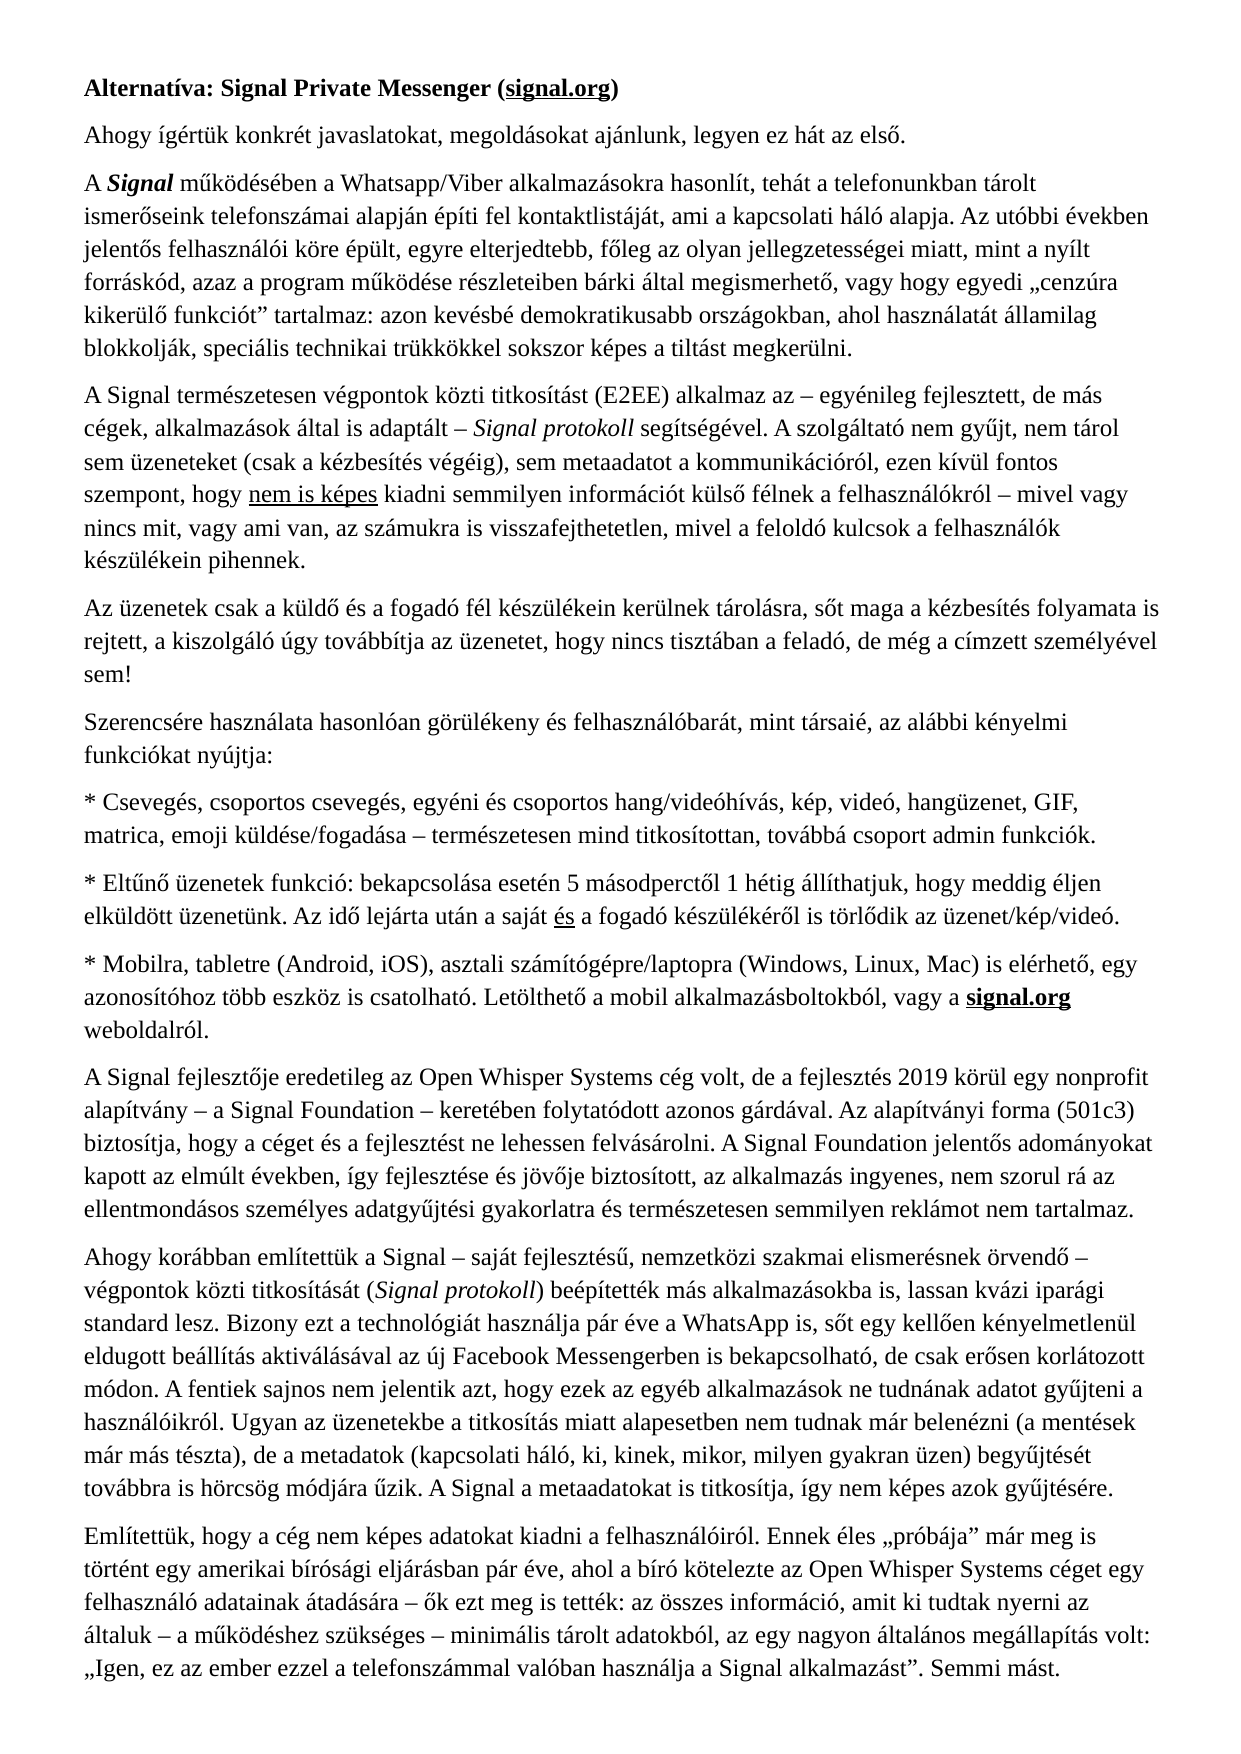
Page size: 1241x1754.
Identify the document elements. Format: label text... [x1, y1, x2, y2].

text Szerencsére használata hasonlóan görülékeny és felhasználóbarát, mint társaié, az alábbi kényelmi funkciókat nyújtja: [84, 707, 1162, 769]
text A Signal természetesen végpontok közti titkosítást (E2EE) alkalmaz az – egyénileg fejlesztett, de más cégek, alkalmazások által is adaptált – Signal protokoll segítségével. A szolgáltató nem gyűjt, nem tárol sem üzeneteket (csak a kézbesítés végéig), sem metaadatot a kommunikációról, ezen kívül fontos szempont, hogy nem is képes kiadni semmilyen információt külső félnek a felhasználókról – mivel vagy nincs mit, vagy ami van, az számukra is visszafejthetetlen, mivel a feloldó kulcsok a felhasználók készülékein pihennek. [84, 381, 1162, 574]
text Alternatíva: Signal Private Messenger (signal.org) [84, 73, 1162, 101]
text * Csevegés, csoportos csevegés, egyéni és csoportos hang/videóhívás, kép, videó, hangüzenet, GIF, matrica, emoji küldése/fogadása – természetesen mind titkosítottan, továbbá csoport admin funkciók. [84, 787, 1162, 849]
text Említettük, hogy a cég nem képes adatokat kiadni a felhasználóiról. Ennek éles „próbája” már meg is történt egy amerikai bírósági eljárásban pár éve, ahol a bíró kötelezte az Open Whisper Systems céget egy felhasználó adatainak átadására – ők ezt meg is tették: az összes információ, amit ki tudtak nyerni az általuk – a működéshez szükséges – minimális tárolt adatokból, az egy nagyon általános megállapítás volt: „Igen, ez az ember ezzel a telefonszámmal valóban használja a Signal alkalmazást”. Semmi mást. [84, 1521, 1162, 1682]
text A Signal működésében a Whatsapp/Viber alkalmazásokra hasonlít, tehát a telefonunkban tárolt ismerőseink telefonszámai alapján építi fel kontaktlistáját, ami a kapcsolati háló alapja. Az utóbbi években jelentős felhasználói köre épült, egyre elterjedtebb, főleg az olyan jellegzetességei miatt, mint a nyílt forráskód, azaz a program működése részleteiben bárki által megismerhető, vagy hogy egyedi „cenzúra kikerülő funkciót” tartalmaz: azon kevésbé demokratikusabb országokban, ahol használatát államilag blokkolják, speciális technikai trükkökkel sokszor képes a tiltást megkerülni. [84, 168, 1162, 362]
text Ahogy korábban említettük a Signal – saját fejlesztésű, nemzetközi szakmai elismerésnek örvendő – végpontok közti titkosítását (Signal protokoll) beépítették más alkalmazásokba is, lassan kvázi iparági standard lesz. Bizony ezt a technológiát használja pár éve a WhatsApp is, sőt egy kellően kényelmetlenül eldugott beállítás aktiválásával az új Facebook Messengerben is bekapcsolható, de csak erősen korlátozott módon. A fentiek sajnos nem jelentik azt, hogy ezek az egyéb alkalmazások ne tudnának adatot gyűjteni a használóikról. Ugyan az üzenetekbe a titkosítás miatt alapesetben nem tudnak már belenézni (a mentések már más tészta), de a metadatok (kapcsolati háló, ki, kinek, mikor, milyen gyakran üzen) begyűjtését továbbra is hörcsög módjára űzik. A Signal a metaadatokat is titkosítja, így nem képes azok gyűjtésére. [84, 1242, 1162, 1502]
text * Mobilra, tabletre (Android, iOS), asztali számítógépre/laptopra (Windows, Linux, Mac) is elérhető, egy azonosítóhoz több eszköz is csatolható. Letölthető a mobil alkalmazásboltokból, vagy a signal.org weboldalról. [84, 949, 1162, 1043]
text A Signal fejlesztője eredetileg az Open Whisper Systems cég volt, de a fejlesztés 2019 körül egy nonprofit alapítvány – a Signal Foundation – keretében folytatódott azonos gárdával. Az alapítványi forma (501c3) biztosítja, hogy a céget és a fejlesztést ne lehessen felvásárolni. A Signal Foundation jelentős adományokat kapott az elmúlt években, így fejlesztése és jövője biztosított, az alkalmazás ingyenes, nem szorul rá az ellentmondásos személyes adatgyűjtési gyakorlatra és természetesen semmilyen reklámot nem tartalmaz. [84, 1062, 1162, 1223]
text Az üzenetek csak a küldő és a fogadó fél készülékein kerülnek tárolásra, sőt maga a kézbesítés folyamata is rejtett, a kiszolgáló úgy továbbítja az üzenetet, hogy nincs tisztában a feladó, de még a címzett személyével sem! [84, 593, 1162, 688]
text Ahogy ígértük konkrét javaslatokat, megoldásokat ajánlunk, legyen ez hát az első. [84, 120, 1162, 149]
text * Eltűnő üzenetek funkció: bekapcsolása esetén 5 másodperctől 1 hétig állíthatjuk, hogy meddig éljen elküldött üzenetünk. Az idő lejárta után a saját és a fogadó készülékéről is törlődik az üzenet/kép/videó. [84, 868, 1162, 930]
